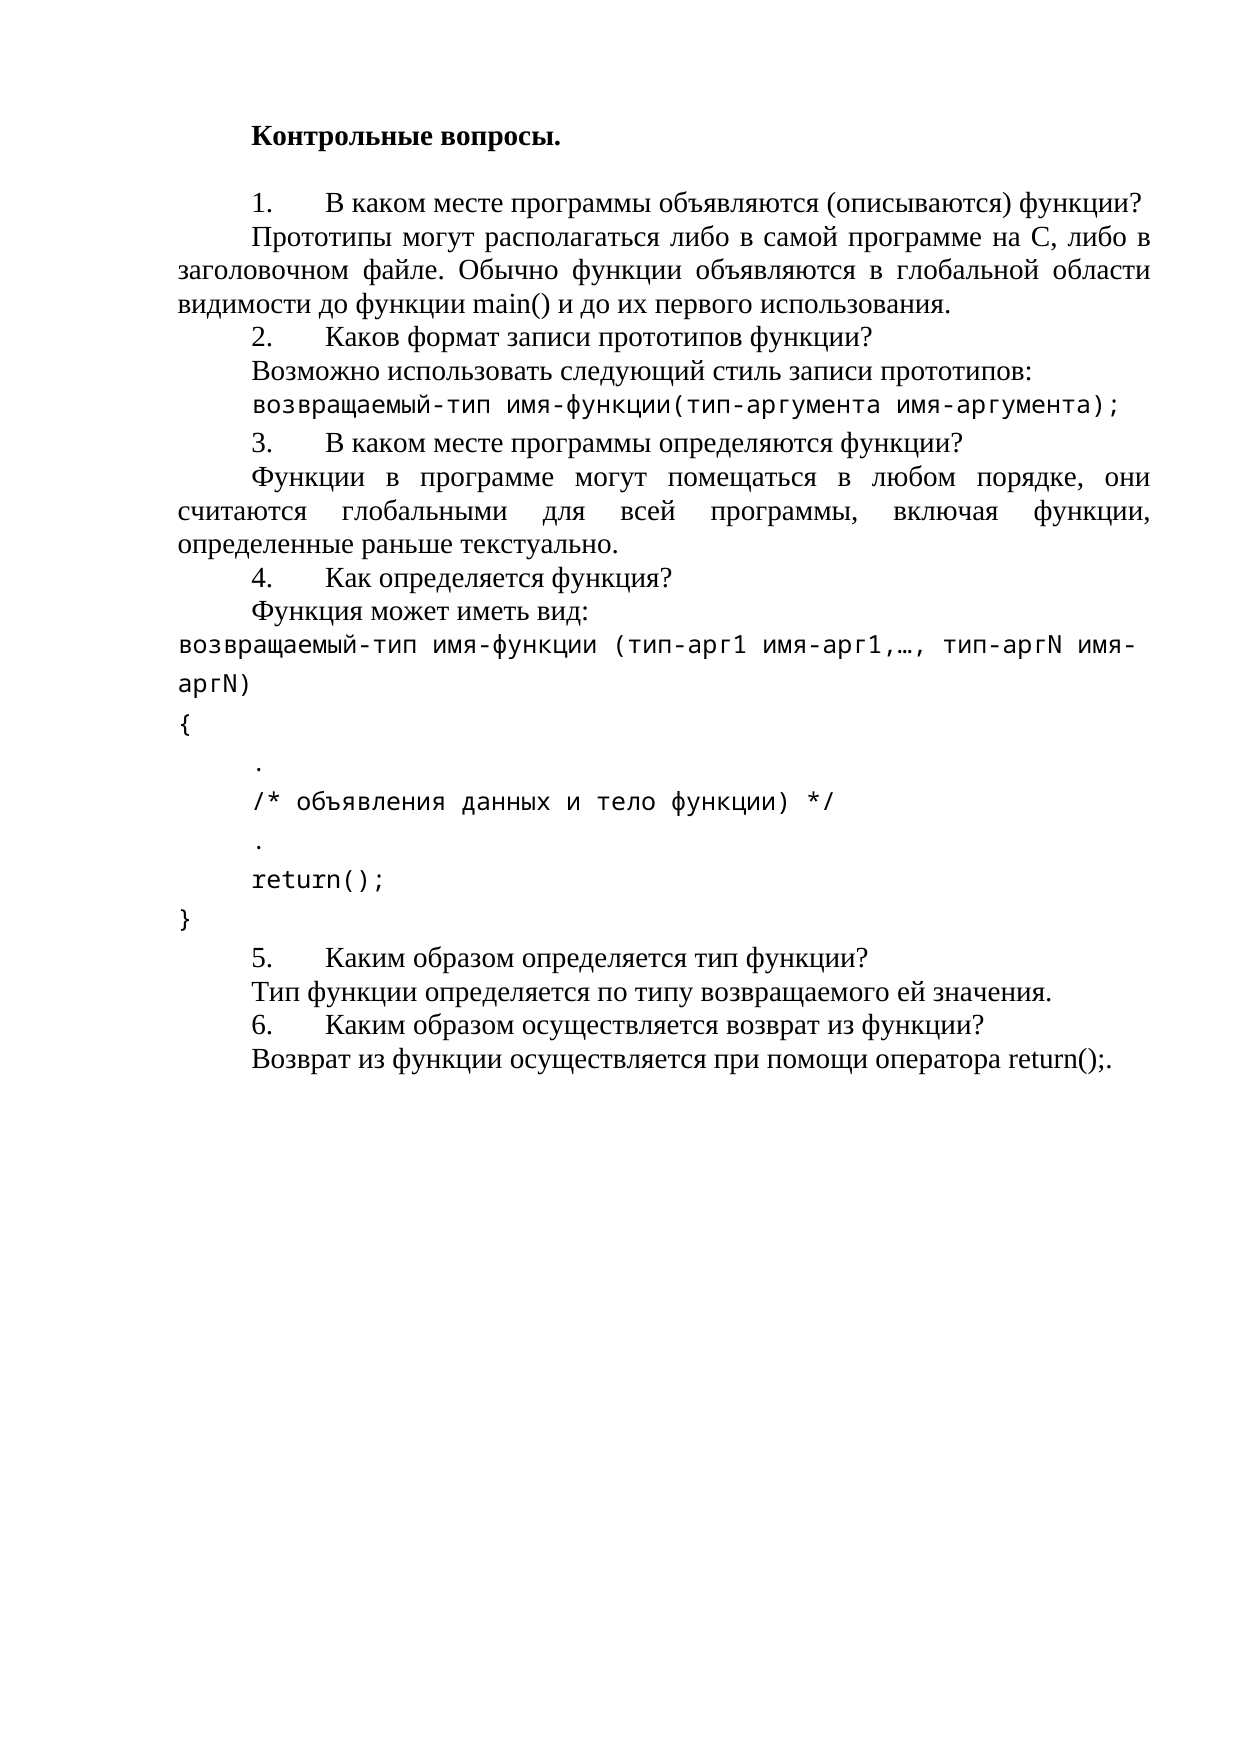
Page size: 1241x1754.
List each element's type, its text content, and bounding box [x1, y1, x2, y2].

list В каком месте программы объявляются (описываются) функции? [177, 185, 1152, 219]
text возвращаемый-тип имя-функции (тип-арг1 имя-арг1,…, тип-аргN имя-аргN) [177, 627, 1152, 700]
list В каком месте программы определяются функции? [177, 426, 1152, 459]
text Прототипы могут располагаться либо в самой программе на C, либо в заголовочном файле. Обычно функции объявляются в глобальной области видимости до функции main() и до их первого использования. [177, 219, 1152, 319]
text Тип функции определяется по типу возвращаемого ей значения. [177, 974, 1152, 1007]
text { [177, 705, 1152, 739]
text Контрольные вопросы. [177, 118, 1152, 152]
text /* объявления данных и тело функции) */ [177, 783, 1152, 818]
text } [177, 901, 1152, 935]
text Возврат из функции осуществляется при помощи оператора return();. [177, 1041, 1152, 1074]
text return(); [177, 862, 1152, 896]
list Каким образом определяется тип функции? [177, 940, 1152, 974]
list Каков формат записи прототипов функции? [177, 319, 1152, 353]
list Каким образом осуществляется возврат из функции? [177, 1007, 1152, 1041]
text Функции в программе могут помещаться в любом порядке, они считаются глобальными для всей программы, включая функции, определенные раньше текстуально. [177, 459, 1152, 560]
text Функция может иметь вид: [177, 593, 1152, 627]
list Как определяется функция? [177, 560, 1152, 593]
text . [177, 823, 1152, 857]
text . [177, 744, 1152, 778]
text Возможно использовать следующий стиль записи прототипов: [177, 353, 1152, 386]
text возвращаемый-тип имя-функции(тип-аргумента имя-аргумента); [177, 386, 1152, 421]
